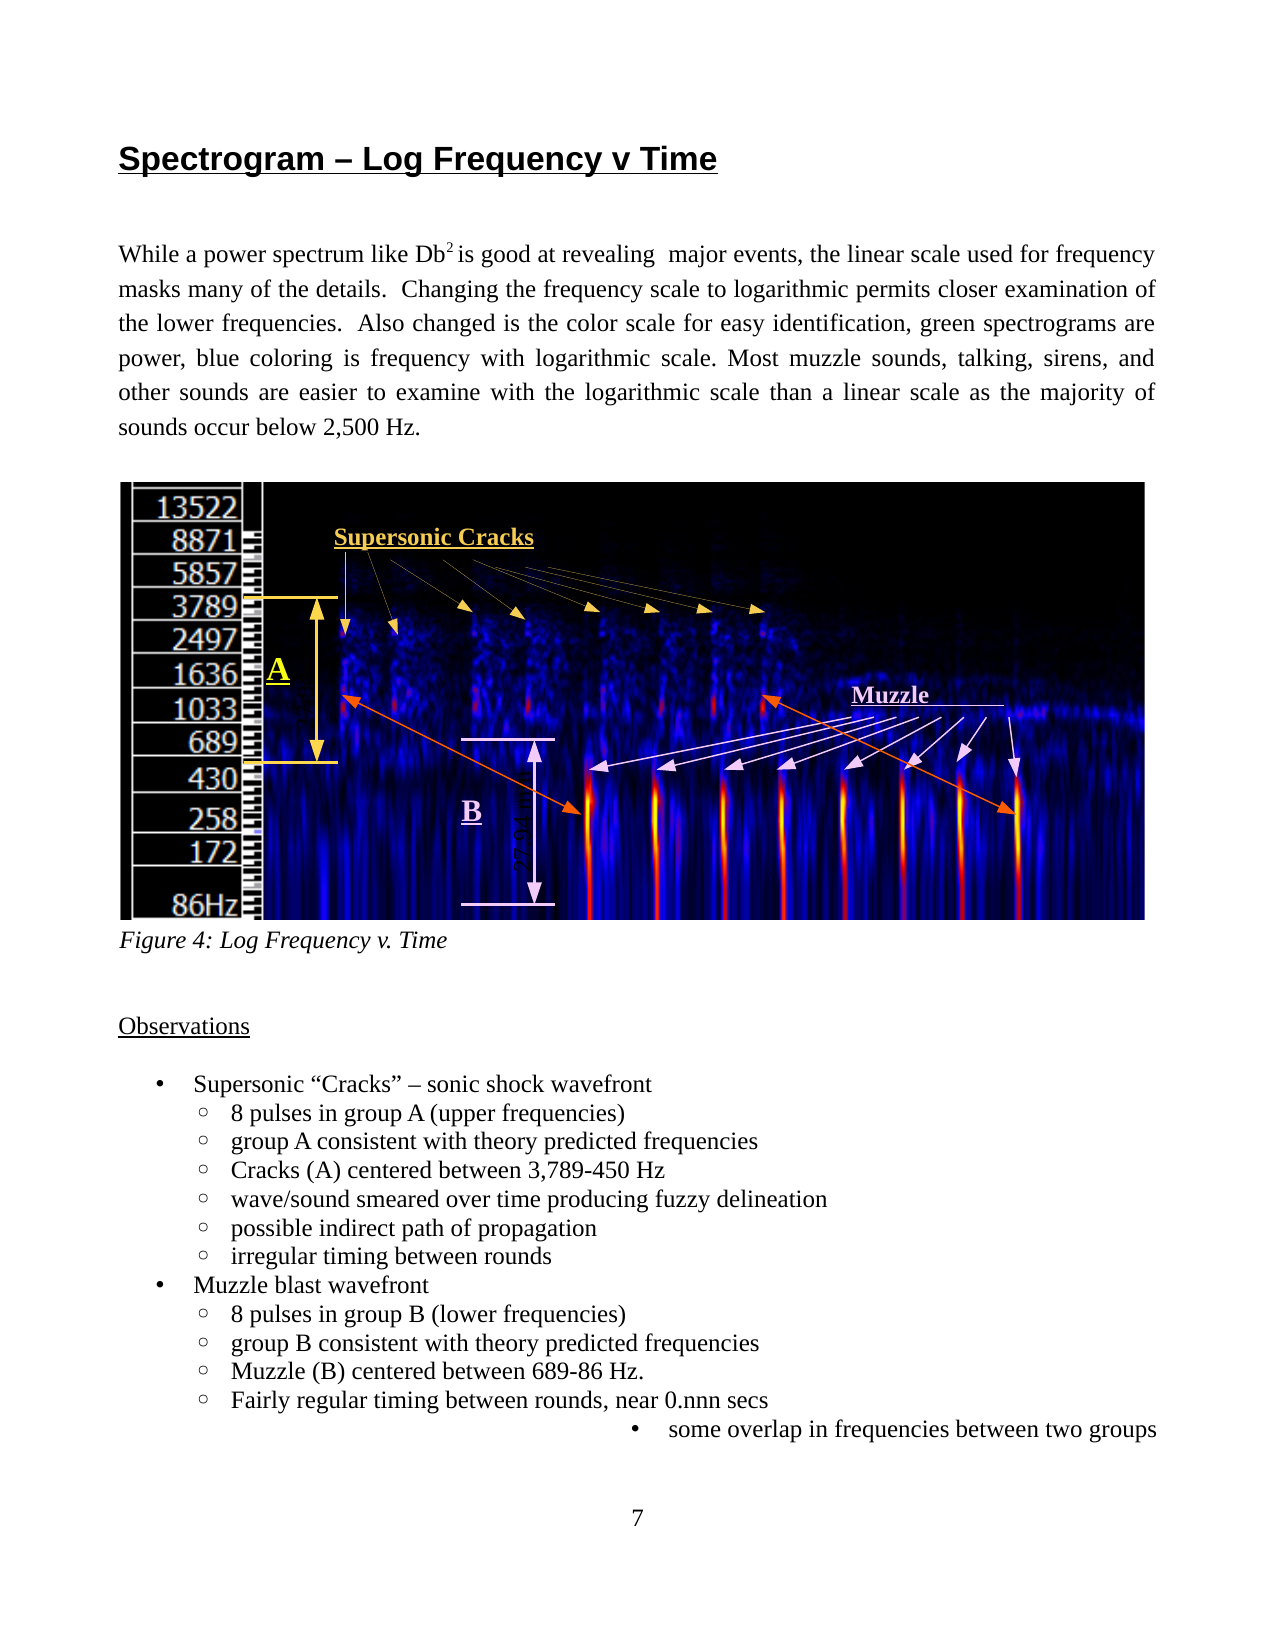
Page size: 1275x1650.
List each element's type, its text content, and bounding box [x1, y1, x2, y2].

list group A consistent with theory predicted frequencies [193, 1126, 1157, 1155]
list Supersonic “Cracks” – sonic shock wavefront [156, 1069, 1157, 1098]
list Muzzle (B) centered between 689-86 Hz. [193, 1356, 1157, 1385]
list possible indirect path of propagation [193, 1213, 1157, 1241]
text Observations [118, 1011, 1157, 1040]
text Figure 4: Log Frequency v. Time [119, 920, 1144, 954]
text While a power spectrum like Db2 is good at revealing major events, the linear scale used for frequency masks many of the details. Changing the frequency scale to logarithmic permits closer examination of the lower frequencies. Also changed is the color scale for easy identification, green spectrograms are power, blue coloring is frequency with logarithmic scale. Most muzzle sounds, talking, sirens, and other sounds are easier to examine with the logarithmic scale than a linear scale as the majority of sounds occur below 2,500 Hz. [118, 239, 1157, 440]
list some overlap in frequencies between two groups [156, 1414, 1157, 1443]
list 8 pulses in group B (lower frequencies) [193, 1299, 1157, 1328]
list 8 pulses in group A (upper frequencies) [193, 1098, 1157, 1126]
list wave/sound smeared over time producing fuzzy delineation [193, 1184, 1157, 1213]
list Muzzle blast wavefront [156, 1270, 1157, 1299]
subtitle Spectrogram – Log Frequency v Time [118, 139, 1157, 178]
list group B consistent with theory predicted frequencies [193, 1328, 1157, 1356]
list irregular timing between rounds [193, 1241, 1157, 1270]
list Cracks (A) centered between 3,789-450 Hz [193, 1155, 1157, 1184]
picture [119, 482, 1145, 920]
list Fairly regular timing between rounds, near 0.nnn secs [193, 1385, 1157, 1414]
